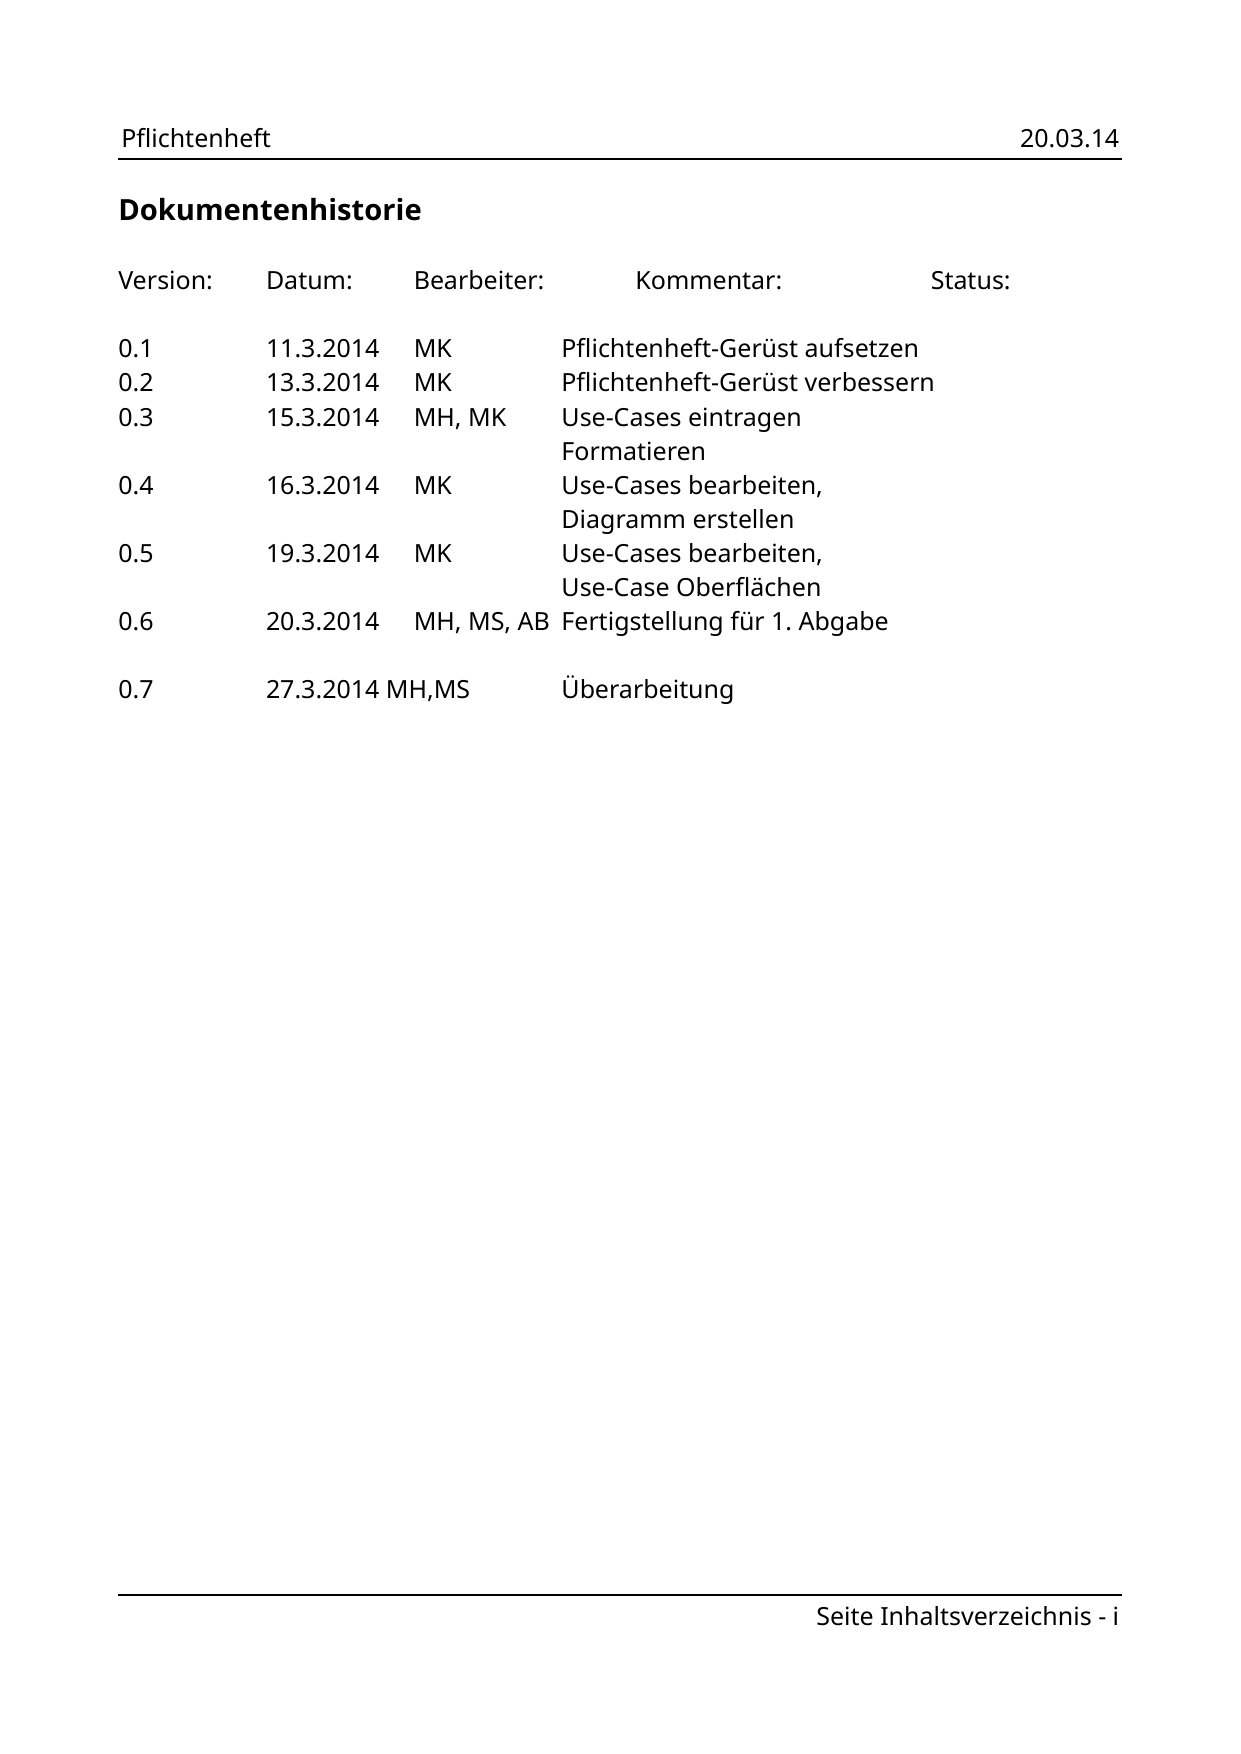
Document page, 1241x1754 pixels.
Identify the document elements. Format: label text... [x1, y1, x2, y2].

text 0.5 19.3.2014 MK Use-Cases bearbeiten, [118, 535, 1122, 569]
text Version: Datum: Bearbeiter: Kommentar: Status: [118, 263, 1122, 297]
text Formatieren [118, 433, 1122, 467]
text 0.6 20.3.2014 MH, MS, AB Fertigstellung für 1. Abgabe [118, 603, 1122, 638]
text 0.4 16.3.2014 MK Use-Cases bearbeiten, [118, 467, 1122, 501]
text 0.1 11.3.2014 MK Pflichtenheft-Gerüst aufsetzen [118, 331, 1122, 365]
text Dokumentenhistorie [118, 189, 1122, 229]
text 0.2 13.3.2014 MK Pflichtenheft-Gerüst verbessern [118, 365, 1122, 399]
text 0.3 15.3.2014 MH, MK Use-Cases eintragen [118, 399, 1122, 433]
text Diagramm erstellen [118, 501, 1122, 535]
text 0.7 27.3.2014 MH,MS Überarbeitung [118, 672, 1122, 706]
text Use-Case Oberflächen [118, 569, 1122, 603]
